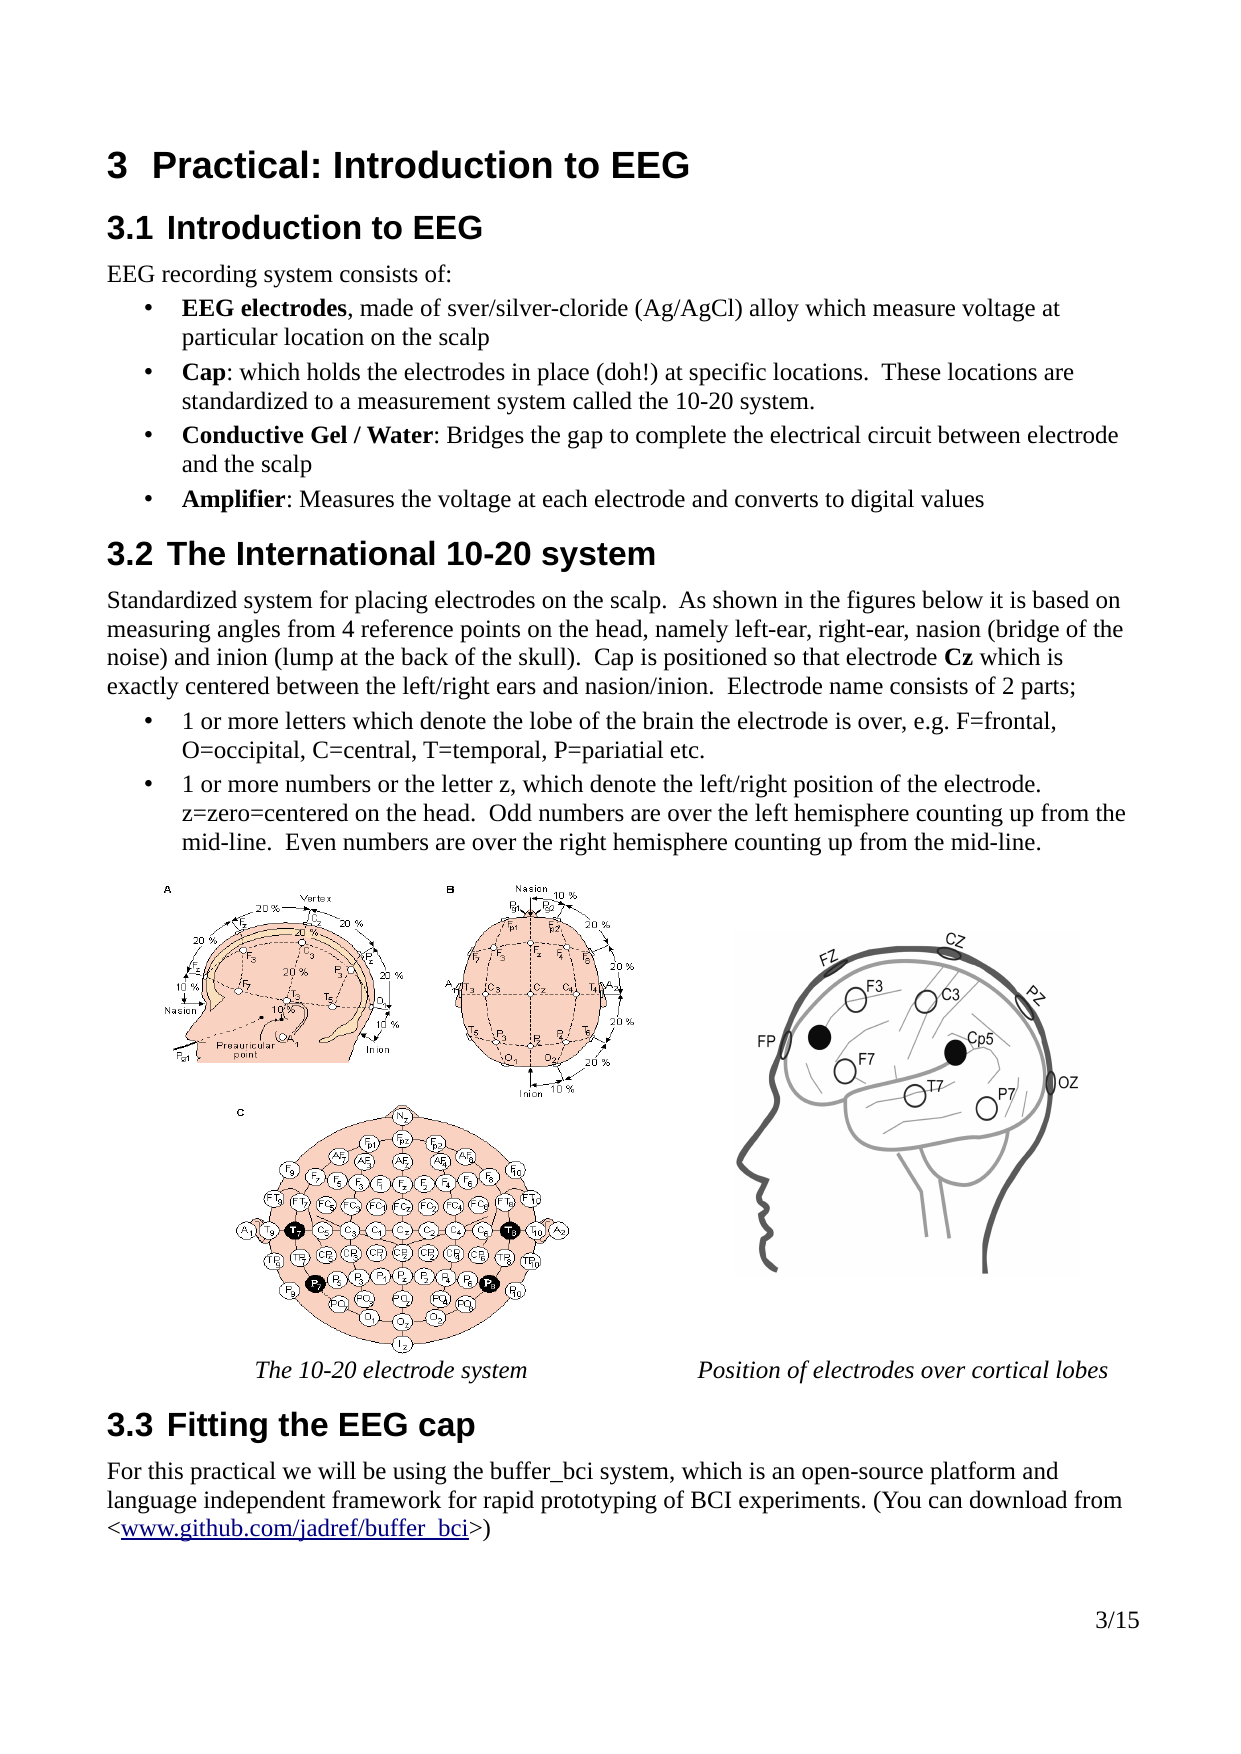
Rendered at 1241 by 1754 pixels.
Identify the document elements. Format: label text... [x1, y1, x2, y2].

picture [734, 930, 1080, 1276]
picture [157, 880, 639, 1356]
text The 10-20 electrode system Position of electrodes over cortical lobes [107, 862, 1139, 1384]
subtitle Practical: Introduction to EEG [107, 143, 1139, 187]
text Standardized system for placing electrodes on the scalp. As shown in the figures below it is based on measuring angles from 4 reference points on the head, namely left-ear, right-ear, nasion (bridge of the noise) and inion (lump at the back of the skull). Cap is positioned so that electrode Cz which is exactly centered between the left/right ears and nasion/inion. Electrode name consists of 2 parts; [107, 585, 1139, 700]
text EEG recording system consists of: [107, 259, 1139, 287]
list Cap: which holds the electrodes in place (doh!) at specific locations. These locations are standardized to a measurement system called the 10-20 system. [144, 357, 1139, 414]
list 1 or more numbers or the letter z, which denote the left/right position of the electrode. z=zero=centered on the head. Odd numbers are over the left hemisphere counting up from the mid-line. Even numbers are over the right hemisphere counting up from the mid-line. [144, 769, 1139, 856]
subtitle The International 10-20 system [107, 534, 1139, 572]
subtitle Fitting the EEG cap [107, 1405, 1139, 1443]
subtitle Introduction to EEG [107, 208, 1139, 246]
list 1 or more letters which denote the lobe of the brain the electrode is over, e.g. F=frontal, O=occipital, C=central, T=temporal, P=pariatial etc. [144, 706, 1139, 763]
text For this practical we will be using the buffer_bci system, which is an open-source platform and language independent framework for rapid prototyping of BCI experiments. (You can download from <www.github.com/jadref/buffer_bci>) [107, 1456, 1139, 1542]
list EEG electrodes, made of sver/silver-cloride (Ag/AgCl) alloy which measure voltage at particular location on the scalp [144, 293, 1139, 351]
list Conductive Gel / Water: Bridges the gap to complete the electrical circuit between electrode and the scalp [144, 421, 1139, 478]
list Amplifier: Measures the voltage at each electrode and converts to digital values [144, 484, 1139, 513]
